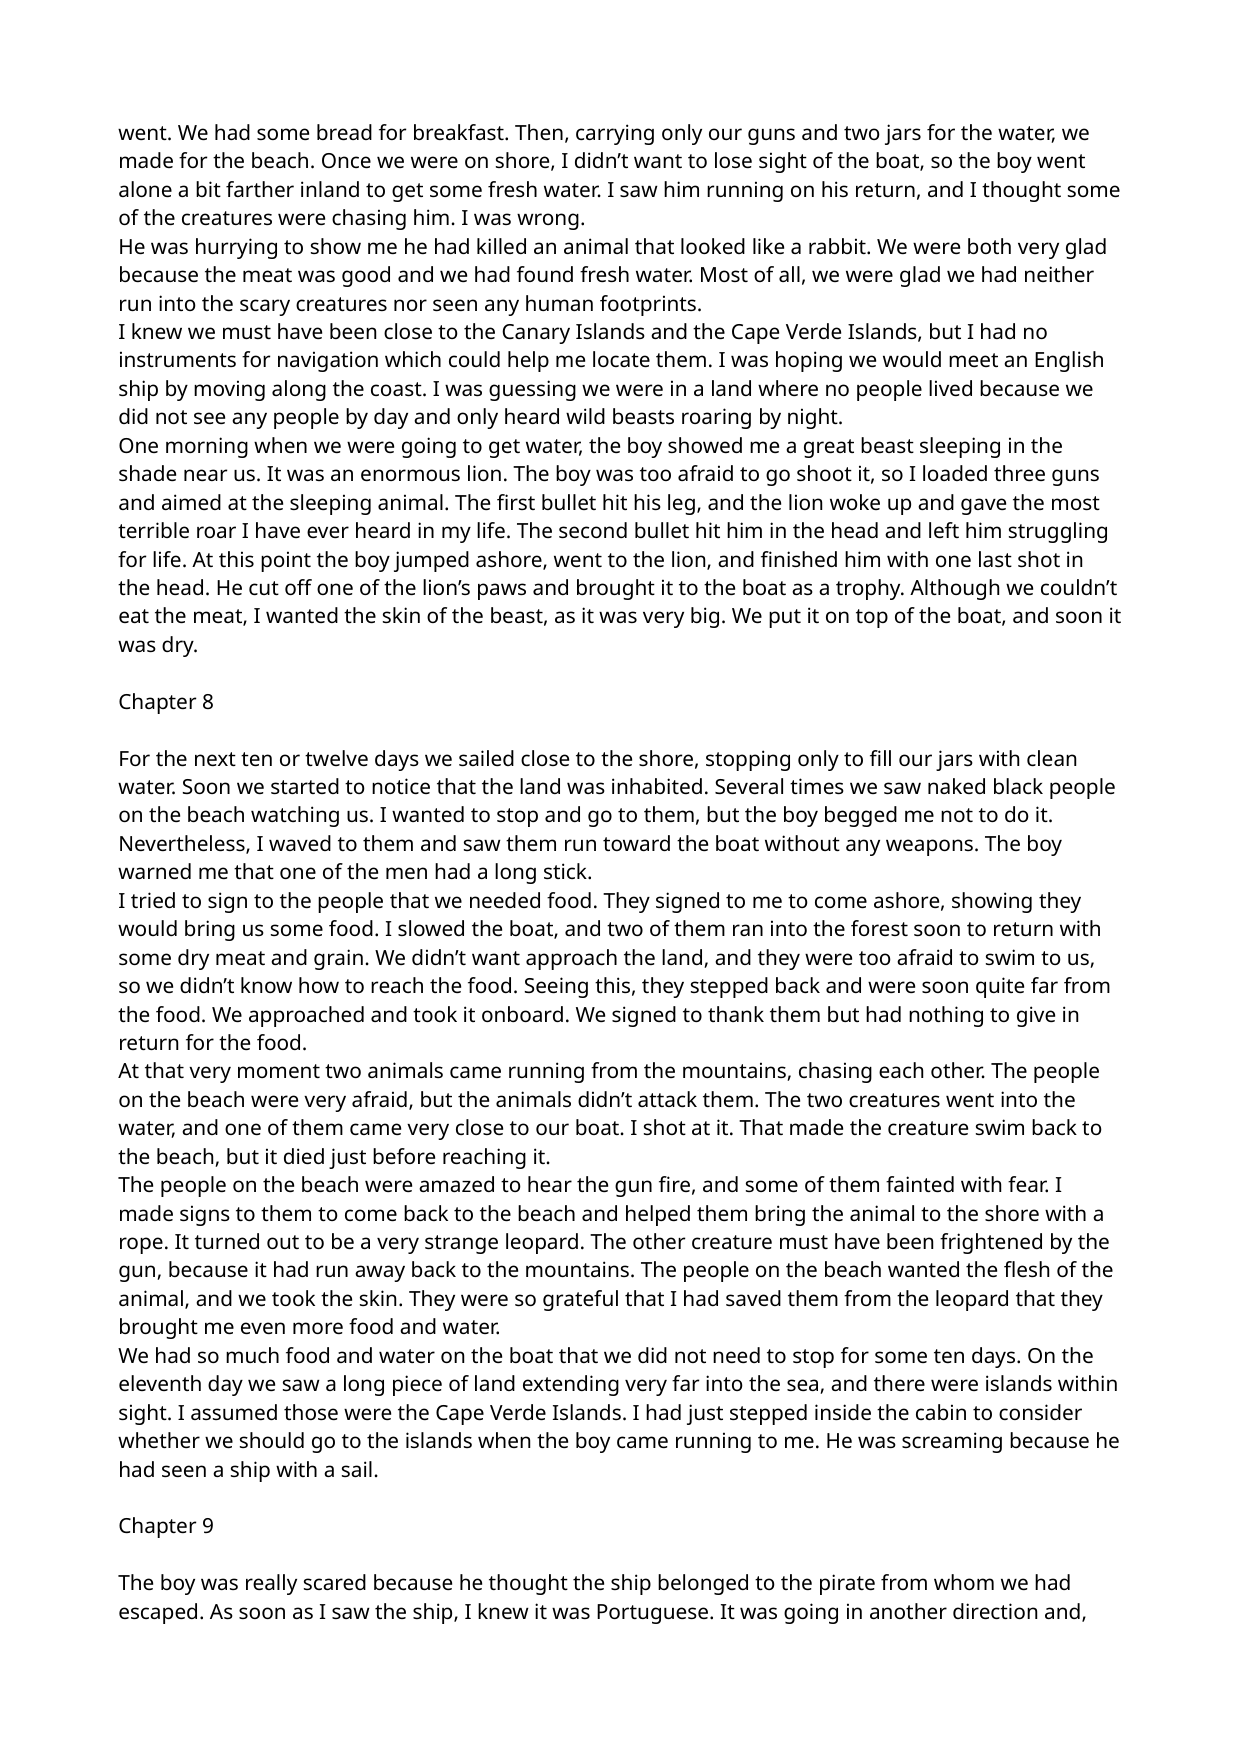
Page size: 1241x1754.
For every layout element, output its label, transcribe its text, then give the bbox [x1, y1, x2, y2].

text Chapter 8 [118, 687, 1122, 715]
text We had so much food and water on the boat that we did not need to stop for some ten days. On the eleventh day we saw a long piece of land extending very far into the sea, and there were islands within sight. I assumed those were the Cape Verde Islands. I had just stepped inside the cabin to consider whether we should go to the islands when the boy came running to me. He was screaming because he had seen a ship with a sail. [118, 1341, 1122, 1483]
text Chapter 9 [118, 1512, 1122, 1540]
text went. We had some bread for breakfast. Then, carrying only our guns and two jars for the water, we made for the beach. Once we were on shore, I didn’t want to lose sight of the boat, so the boy went alone a bit farther inland to get some fresh water. I saw him running on his return, and I thought some of the creatures were chasing him. I was wrong. [118, 118, 1122, 232]
text For the next ten or twelve days we sailed close to the shore, stopping only to fill our jars with clean water. Soon we started to notice that the land was inhabited. Several times we saw naked black people on the beach watching us. I wanted to stop and go to them, but the boy begged me not to do it. Nevertheless, I waved to them and saw them run toward the boat without any weapons. The boy warned me that one of the men had a long stick. [118, 744, 1122, 886]
text The boy was really scared because he thought the ship belonged to the pirate from whom we had escaped. As soon as I saw the ship, I knew it was Portuguese. It was going in another direction and, [118, 1568, 1122, 1625]
text One morning when we were going to get water, the boy showed me a great beast sleeping in the shade near us. It was an enormous lion. The boy was too afraid to go shoot it, so I loaded three guns and aimed at the sleeping animal. The first bullet hit his leg, and the lion woke up and gave the most terrible roar I have ever heard in my life. The second bullet hit him in the head and left him struggling for life. At this point the boy jumped ashore, went to the lion, and finished him with one last shot in the head. He cut off one of the lion’s paws and brought it to the boat as a trophy. Although we couldn’t eat the meat, I wanted the skin of the beast, as it was very big. We put it on top of the boat, and soon it was dry. [118, 431, 1122, 658]
text The people on the beach were amazed to hear the gun fire, and some of them fainted with fear. I made signs to them to come back to the beach and helped them bring the animal to the shore with a rope. It turned out to be a very strange leopard. The other creature must have been frightened by the gun, because it had run away back to the mountains. The people on the beach wanted the flesh of the animal, and we took the skin. They were so grateful that I had saved them from the leopard that they brought me even more food and water. [118, 1170, 1122, 1341]
text I tried to sign to the people that we needed food. They signed to me to come ashore, showing they would bring us some food. I slowed the boat, and two of them ran into the forest soon to return with some dry meat and grain. We didn’t want approach the land, and they were too afraid to swim to us, so we didn’t know how to reach the food. Seeing this, they stepped back and were soon quite far from the food. We approached and took it onboard. We signed to thank them but had nothing to give in return for the food. [118, 886, 1122, 1057]
text I knew we must have been close to the Canary Islands and the Cape Verde Islands, but I had no instruments for navigation which could help me locate them. I was hoping we would meet an English ship by moving along the coast. I was guessing we were in a land where no people lived because we did not see any people by day and only heard wild beasts roaring by night. [118, 317, 1122, 431]
text At that very moment two animals came running from the mountains, chasing each other. The people on the beach were very afraid, but the animals didn’t attack them. The two creatures went into the water, and one of them came very close to our boat. I shot at it. That made the creature swim back to the beach, but it died just before reaching it. [118, 1057, 1122, 1170]
text He was hurrying to show me he had killed an animal that looked like a rabbit. We were both very glad because the meat was good and we had found fresh water. Most of all, we were glad we had neither run into the scary creatures nor seen any human footprints. [118, 232, 1122, 317]
